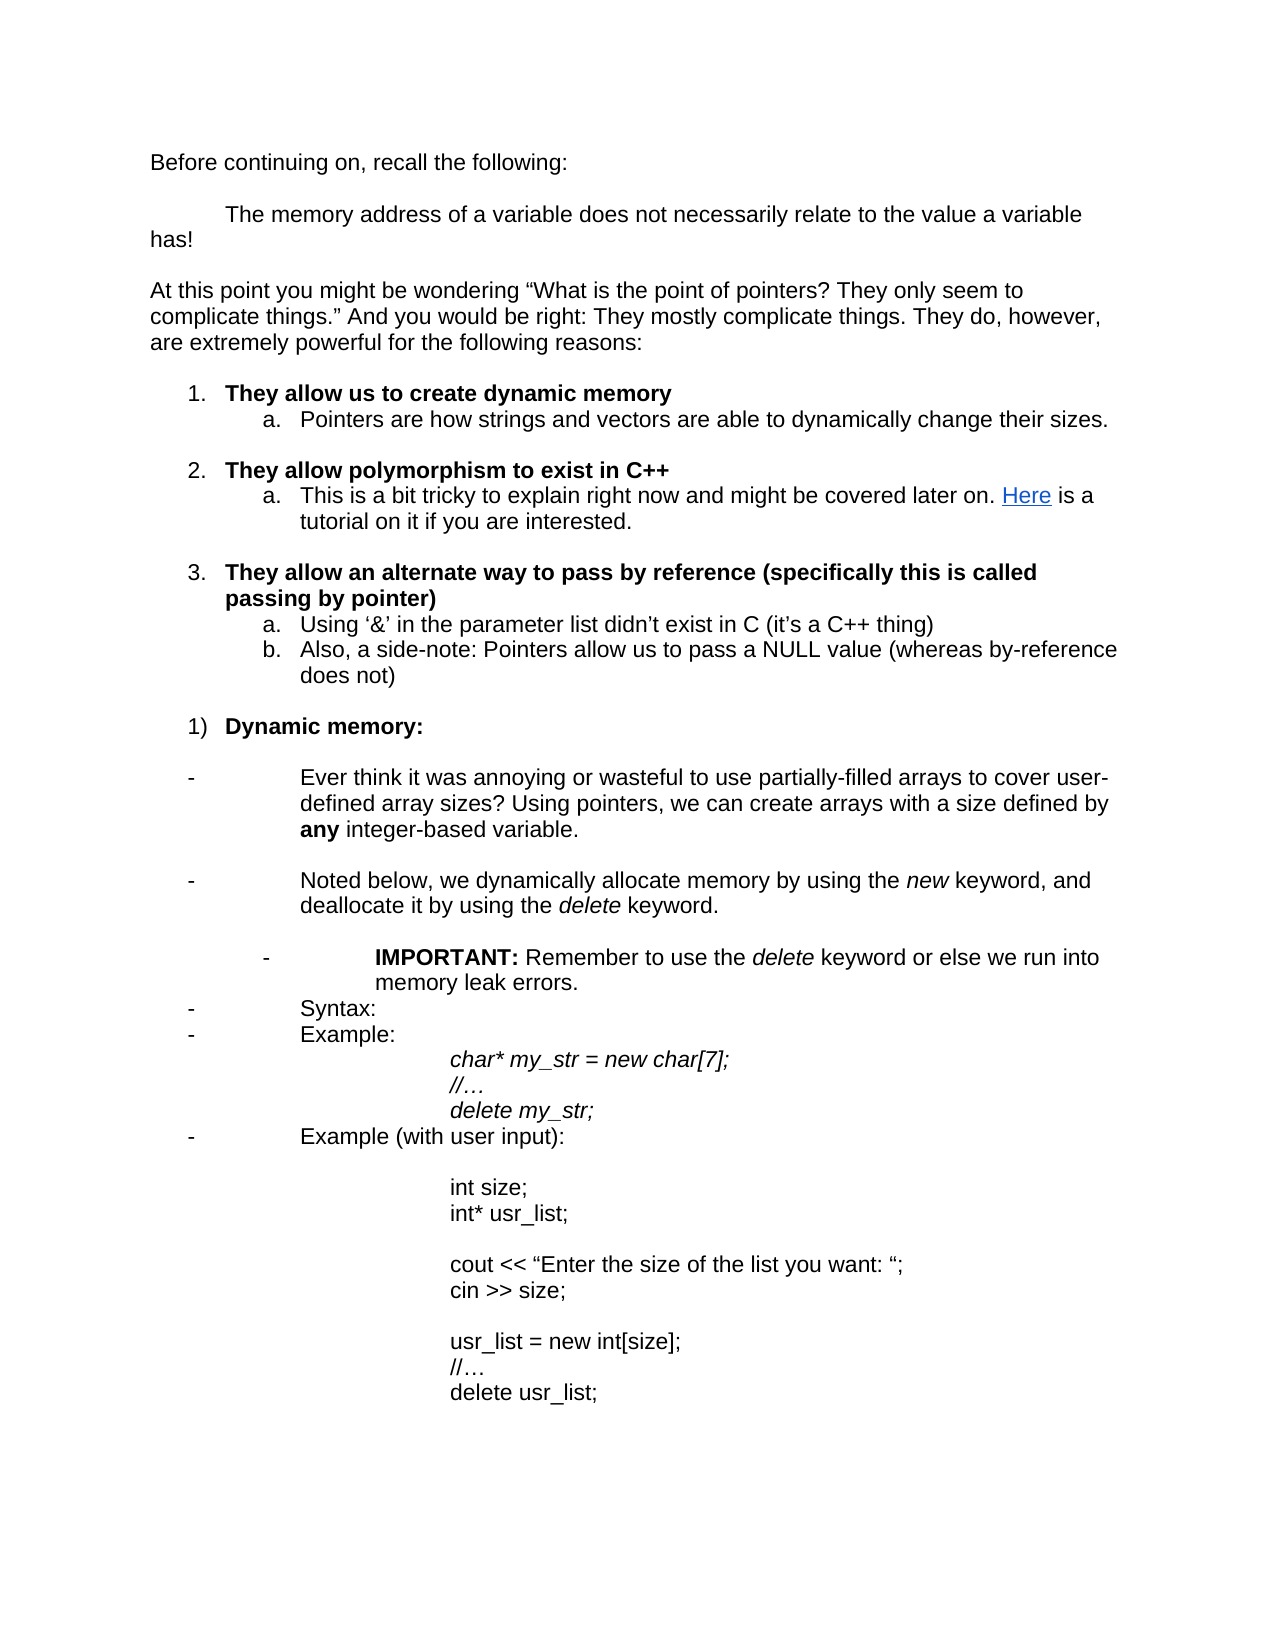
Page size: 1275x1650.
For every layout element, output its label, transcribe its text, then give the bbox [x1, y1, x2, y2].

text cin >> size; [375, 1277, 1125, 1303]
list Dynamic memory: [187, 714, 1125, 739]
text usr_list = new int[size]; [375, 1329, 1125, 1354]
list IMPORTANT: Remember to use the delete keyword or else we run into memory leak errors. [262, 944, 1125, 996]
list Also, a side-note: Pointers allow us to pass a NULL value (whereas by-reference does not) [262, 637, 1125, 688]
list This is a bit tricky to explain right now and might be covered later on. Here is a tutorial on it if you are interested. [262, 483, 1125, 534]
list Syntax: [187, 996, 1125, 1021]
text int size; [375, 1175, 1125, 1201]
list They allow us to create dynamic memory [187, 381, 1125, 406]
text At this point you might be wondering “What is the point of pointers? They only seem to complicate things.” And you would be right: They mostly complicate things. They do, however, are extremely powerful for the following reasons: [150, 278, 1125, 355]
list They allow an alternate way to pass by reference (specifically this is called passing by pointer) [187, 560, 1125, 611]
text char* my_str = new char[7]; [450, 1047, 1125, 1072]
list Noted below, we dynamically allocate memory by using the new keyword, and deallocate it by using the delete keyword. [187, 867, 1125, 919]
text The memory address of a variable does not necessarily relate to the value a variable has! [150, 201, 1125, 252]
text delete my_str; [450, 1098, 1125, 1124]
list Pointers are how strings and vectors are able to dynamically change their sizes. [262, 406, 1125, 432]
list Example: [187, 1021, 1125, 1047]
list Example (with user input): [187, 1124, 1125, 1149]
text int* usr_list; [375, 1201, 1125, 1226]
list Ever think it was annoying or wasteful to use partially-filled arrays to cover user-defined array sizes? Using pointers, we can create arrays with a size defined by any integer-based variable. [187, 765, 1125, 842]
text Before continuing on, recall the following: [150, 150, 1125, 176]
text //… [375, 1354, 1125, 1380]
text delete usr_list; [375, 1380, 1125, 1406]
text //… [450, 1072, 1125, 1098]
list They allow polymorphism to exist in C++ [187, 457, 1125, 483]
text cout << “Enter the size of the list you want: “; [375, 1252, 1125, 1277]
list Using ‘&’ in the parameter list didn’t exist in C (it’s a C++ thing) [262, 611, 1125, 637]
